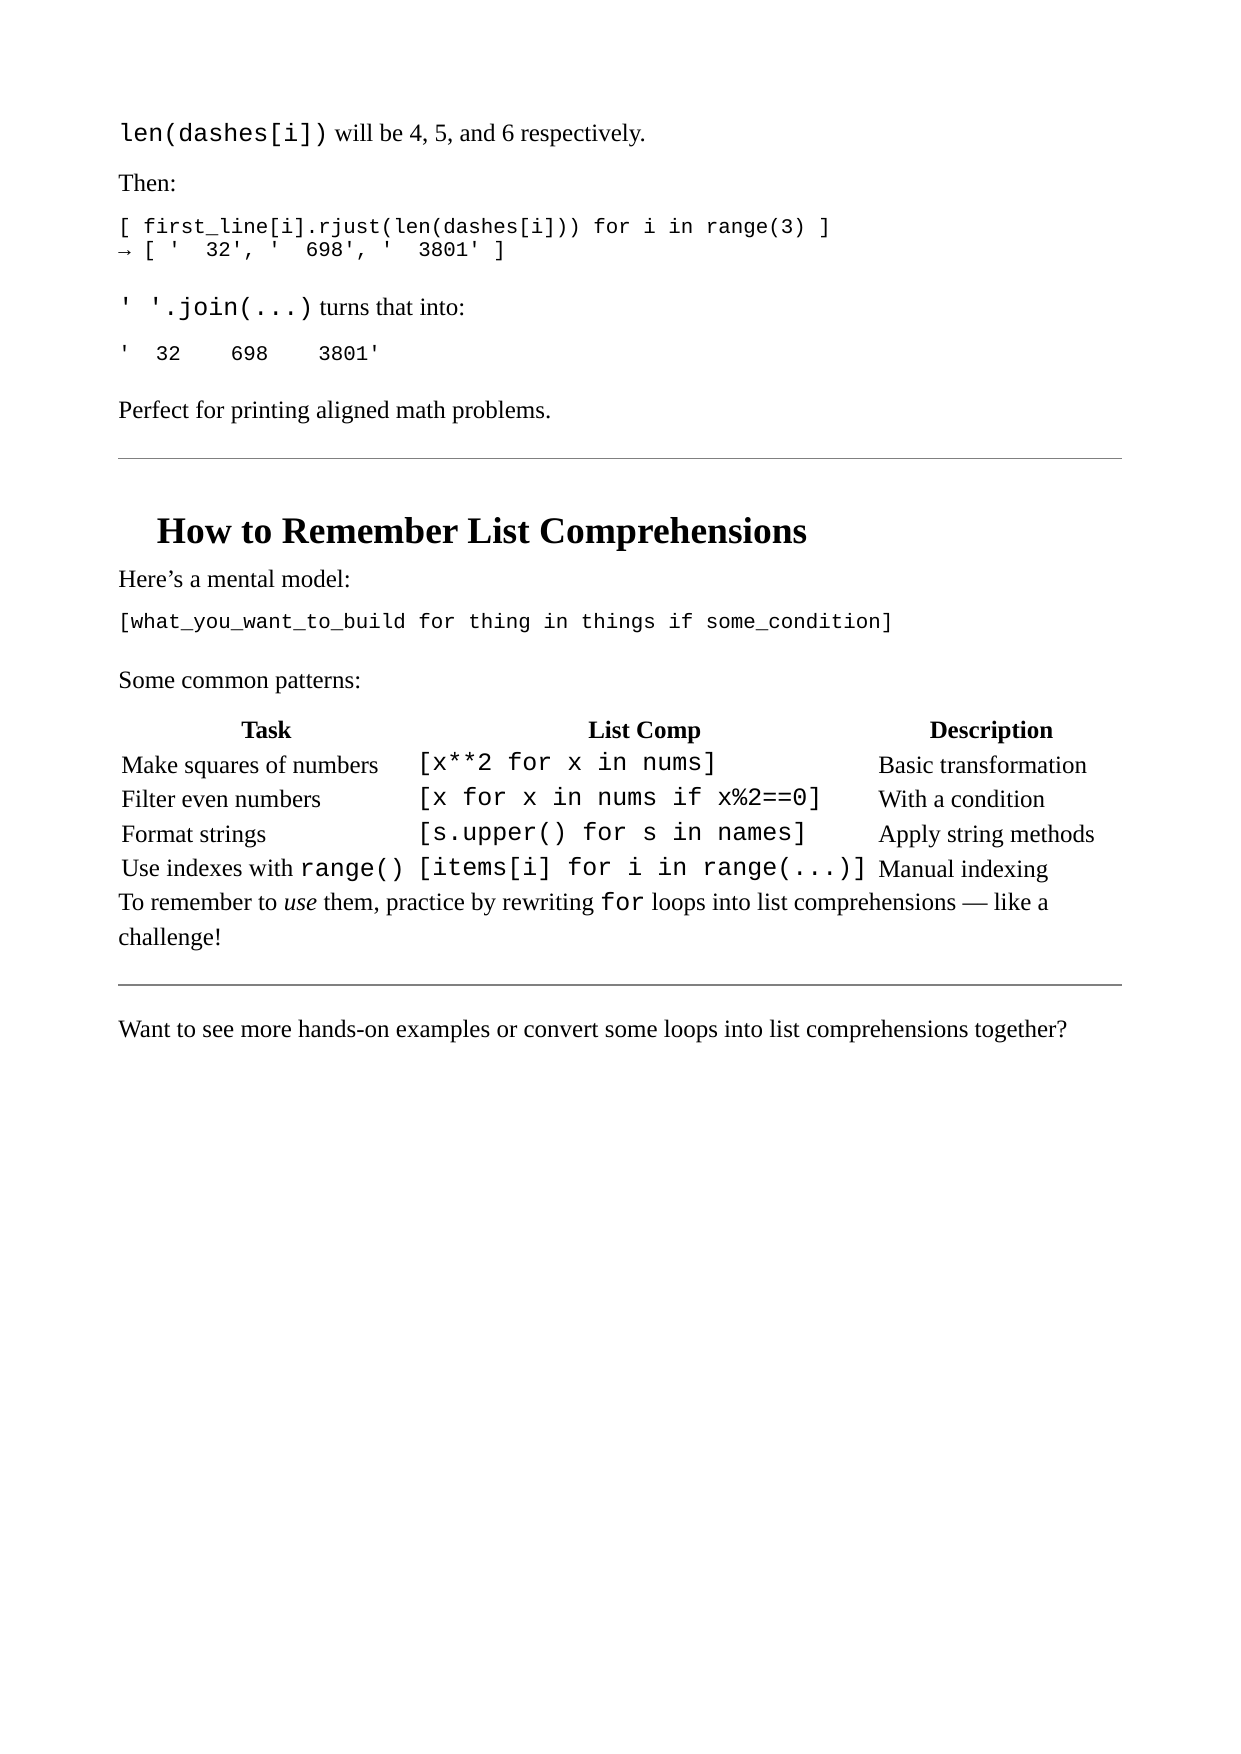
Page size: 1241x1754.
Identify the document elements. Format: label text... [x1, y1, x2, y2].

table_cell Manual indexing [875, 851, 1108, 887]
text Here’s a mental model: [118, 564, 1122, 593]
text Some common patterns: [118, 665, 1122, 693]
table_header Task [118, 712, 414, 747]
text len(dashes[i]) will be 4, 5, and 6 respectively. [118, 118, 1122, 149]
text ' 32 698 3801' [118, 342, 1122, 366]
text Then: [118, 168, 1122, 197]
text → [ ' 32', ' 698', ' 3801' ] [118, 239, 1122, 263]
table_cell With a condition [875, 781, 1108, 816]
subtitle 🧠 How to Remember List Comprehensions [118, 508, 1122, 551]
text To remember to use them, practice by rewriting for loops into list comprehensions — like a challenge! [118, 887, 1122, 951]
table_cell [items[i] for i in range(...)] [414, 851, 875, 887]
table_cell Basic transformation [875, 747, 1108, 781]
text Perfect for printing aligned math problems. [118, 396, 1122, 424]
text Want to see more hands-on examples or convert some loops into list comprehensions together? [118, 1014, 1122, 1043]
text [what_you_want_to_build for thing in things if some_condition] [118, 612, 1122, 635]
text [ first_line[i].rjust(len(dashes[i])) for i in range(3) ] [118, 216, 1122, 239]
text ' '.join(...) turns that into: [118, 292, 1122, 323]
table_cell [x for x in nums if x%2==0] [414, 781, 875, 816]
table_cell [s.upper() for s in names] [414, 816, 875, 851]
table_cell Make squares of numbers [118, 747, 414, 781]
table_cell Apply string methods [875, 816, 1108, 851]
table_cell Format strings [118, 816, 414, 851]
table_cell Filter even numbers [118, 781, 414, 816]
table_header List Comp [414, 712, 875, 747]
table_header Description [875, 712, 1108, 747]
table_cell Use indexes with range() [118, 851, 414, 887]
table_cell [x**2 for x in nums] [414, 747, 875, 781]
